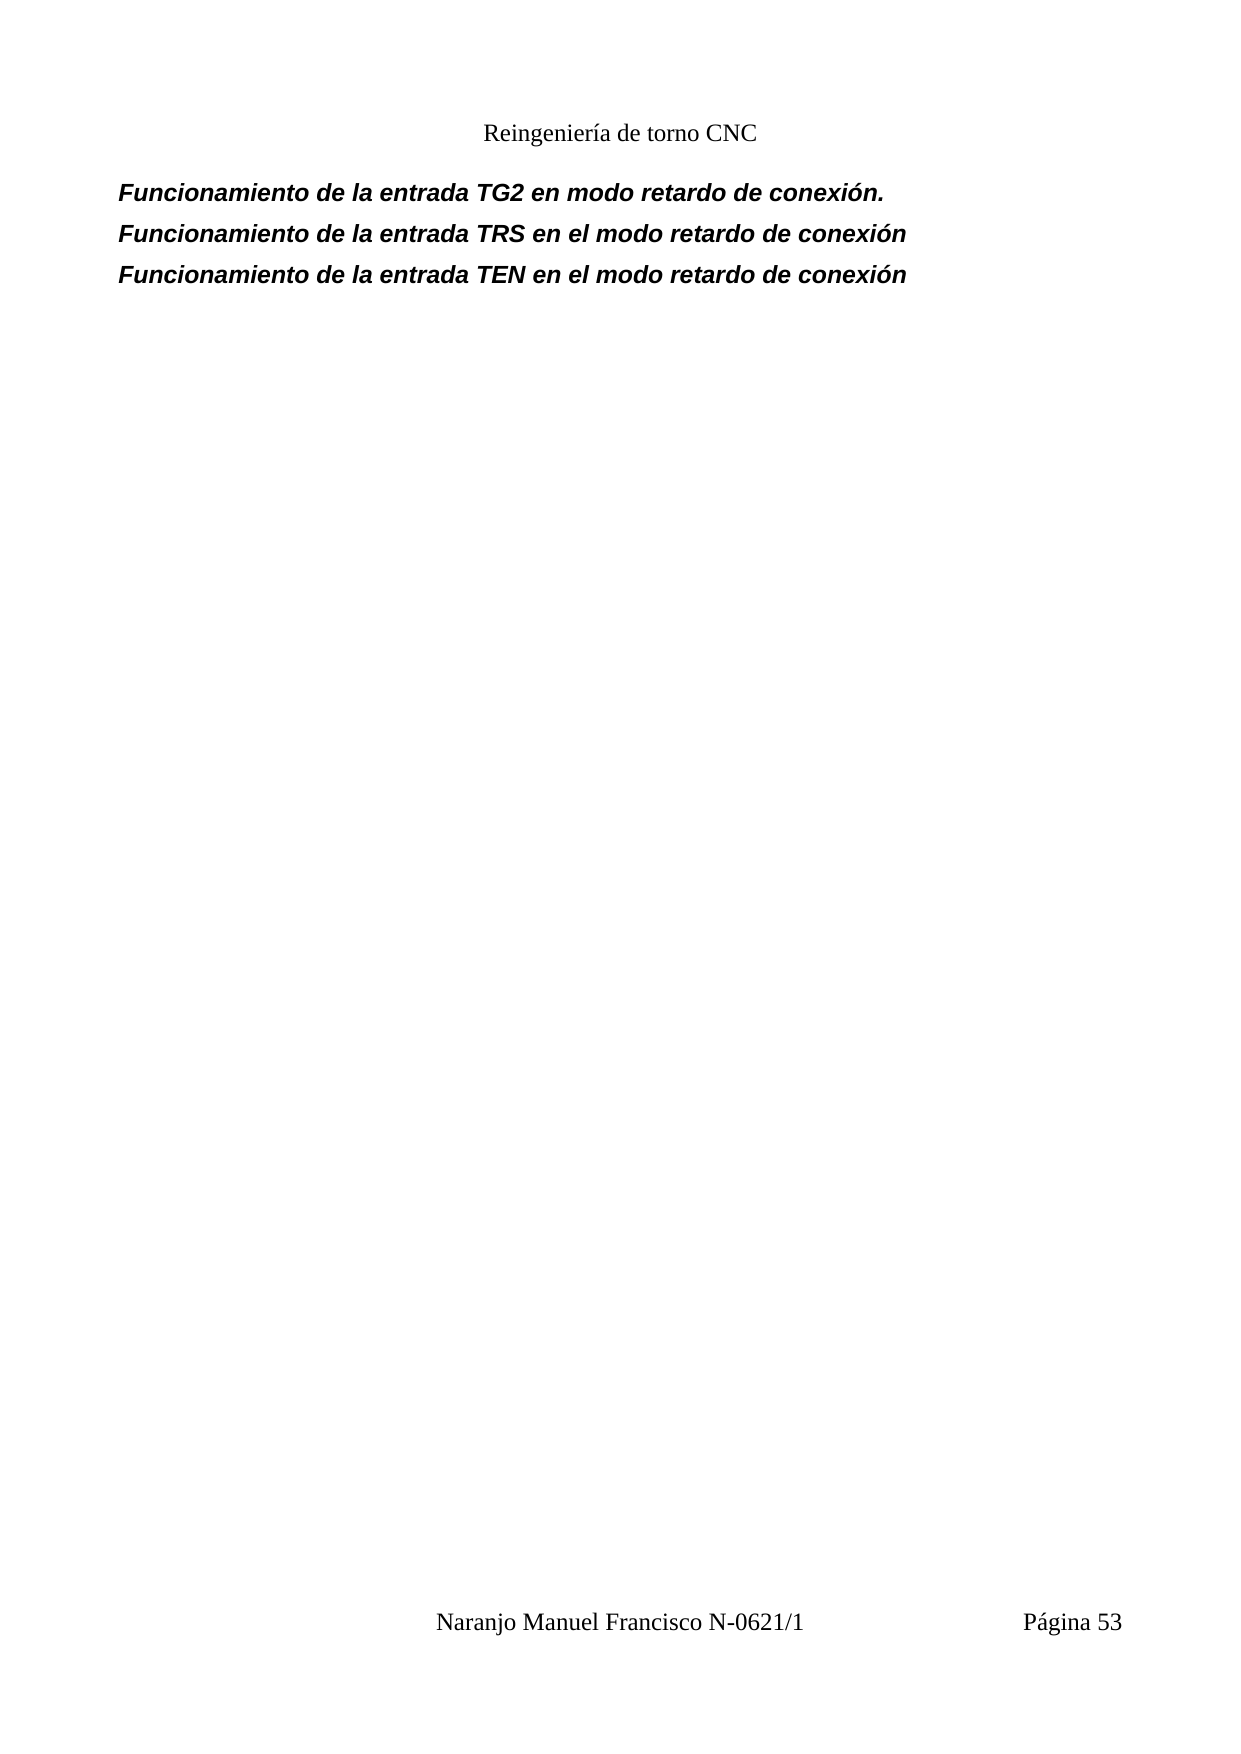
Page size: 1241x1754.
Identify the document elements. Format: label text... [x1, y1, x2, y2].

subtitle Funcionamiento de la entrada TEN en el modo retardo de conexión [118, 260, 1122, 289]
subtitle Funcionamiento de la entrada TG2 en modo retardo de conexión. [118, 178, 1122, 207]
subtitle Funcionamiento de la entrada TRS en el modo retardo de conexión [118, 219, 1122, 248]
